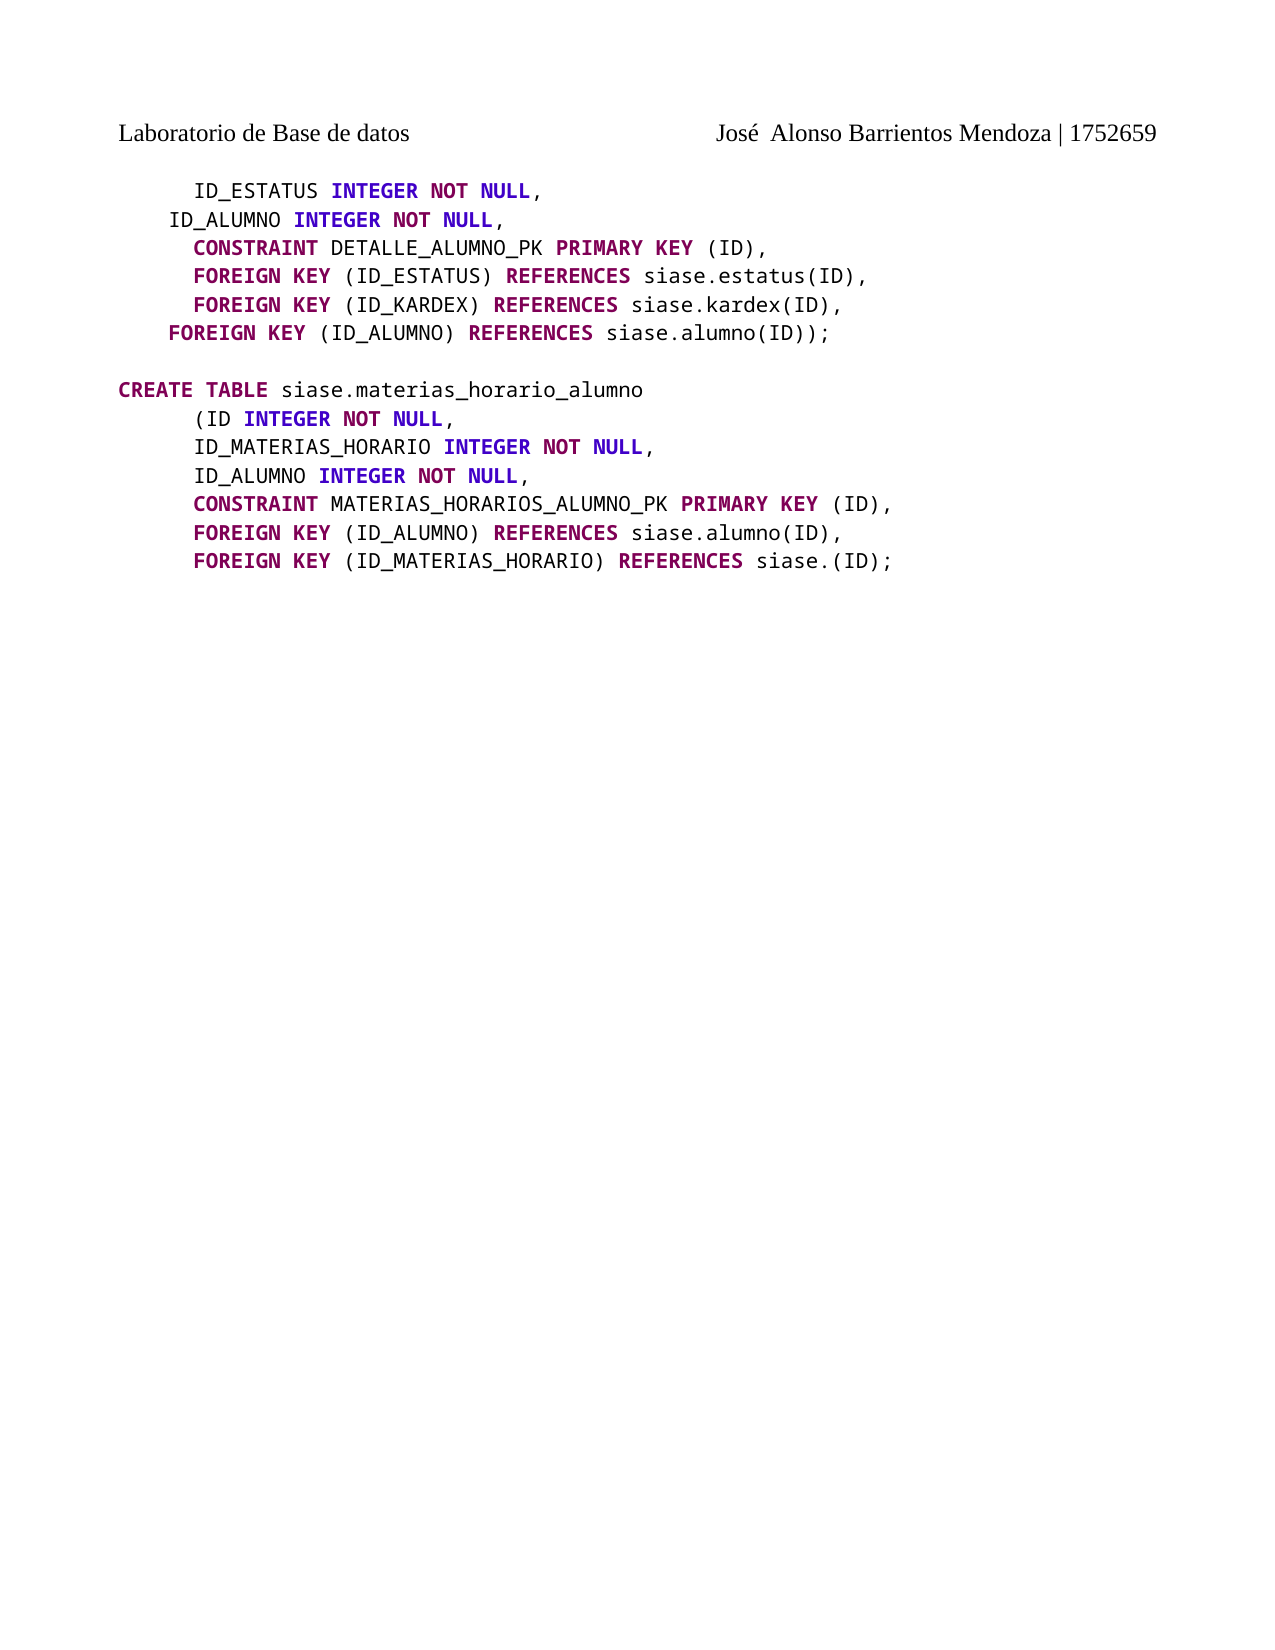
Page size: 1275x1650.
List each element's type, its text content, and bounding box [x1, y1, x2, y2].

text ID_ALUMNO INTEGER NOT NULL, [118, 205, 1157, 233]
text ID_MATERIAS_HORARIO INTEGER NOT NULL, [118, 432, 1157, 461]
text CONSTRAINT DETALLE_ALUMNO_PK PRIMARY KEY (ID), [118, 233, 1157, 262]
text CONSTRAINT MATERIAS_HORARIOS_ALUMNO_PK PRIMARY KEY (ID), [118, 489, 1157, 518]
text FOREIGN KEY (ID_ESTATUS) REFERENCES siase.estatus(ID), [118, 262, 1157, 290]
text FOREIGN KEY (ID_KARDEX) REFERENCES siase.kardex(ID), [118, 290, 1157, 318]
text ID_ALUMNO INTEGER NOT NULL, [118, 461, 1157, 489]
text ID_ESTATUS INTEGER NOT NULL, [118, 176, 1157, 205]
text (ID INTEGER NOT NULL, [118, 404, 1157, 432]
text FOREIGN KEY (ID_ALUMNO) REFERENCES siase.alumno(ID)); [118, 318, 1157, 347]
text FOREIGN KEY (ID_ALUMNO) REFERENCES siase.alumno(ID), [118, 518, 1157, 546]
text FOREIGN KEY (ID_MATERIAS_HORARIO) REFERENCES siase.(ID); [118, 546, 1157, 574]
text CREATE TABLE siase.materias_horario_alumno [118, 375, 1157, 404]
